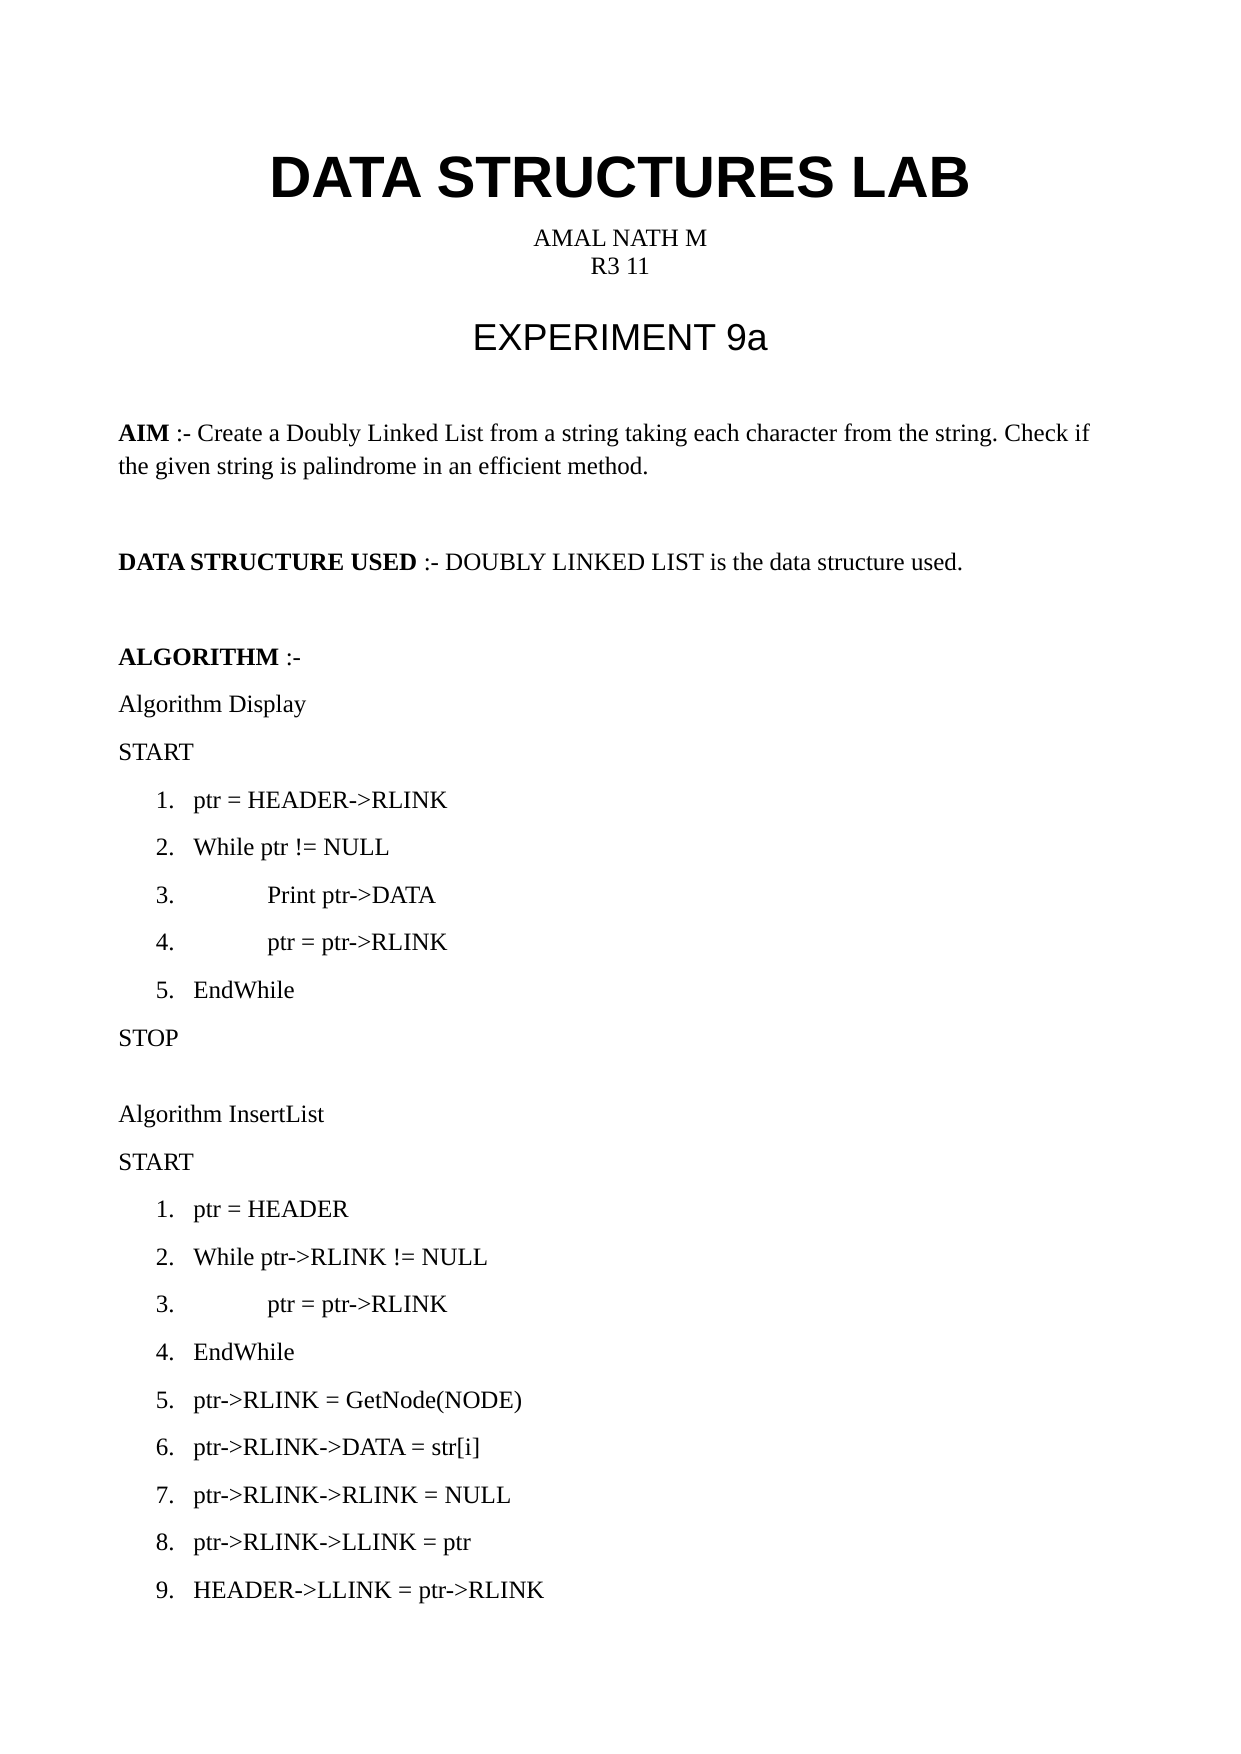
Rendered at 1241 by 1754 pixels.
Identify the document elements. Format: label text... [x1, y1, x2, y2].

text START [118, 737, 1122, 766]
list ptr->RLINK = GetNode(NODE) [156, 1385, 1122, 1413]
subtitle EXPERIMENT 9a [118, 315, 1122, 358]
list ptr->RLINK->DATA = str[i] [156, 1432, 1122, 1461]
text START [118, 1147, 1122, 1175]
list ptr = HEADER->RLINK [156, 785, 1122, 813]
text ALGORITHM :- [118, 642, 1122, 671]
title DATA STRUCTURES LAB [118, 143, 1122, 210]
text Algorithm InsertList [118, 1099, 1122, 1128]
text STOP [118, 1023, 1122, 1051]
list ptr->RLINK->RLINK = NULL [156, 1480, 1122, 1509]
list While ptr != NULL [156, 832, 1122, 861]
text Algorithm Display [118, 689, 1122, 718]
list While ptr->RLINK != NULL [156, 1242, 1122, 1271]
list Print ptr->DATA [156, 880, 1122, 909]
list ptr->RLINK->LLINK = ptr [156, 1527, 1122, 1556]
list HEADER->LLINK = ptr->RLINK [156, 1575, 1122, 1604]
list EndWhile [156, 975, 1122, 1004]
list ptr = ptr->RLINK [156, 1289, 1122, 1318]
text AIM :- Create a Doubly Linked List from a string taking each character from the string. Check if the given string is palindrome in an efficient method. [118, 418, 1122, 480]
list ptr = HEADER [156, 1194, 1122, 1223]
list EndWhile [156, 1337, 1122, 1366]
text R3 11 [118, 251, 1122, 280]
list ptr = ptr->RLINK [156, 927, 1122, 956]
text AMAL NATH M [118, 223, 1122, 251]
text DATA STRUCTURE USED :- DOUBLY LINKED LIST is the data structure used. [118, 547, 1122, 575]
